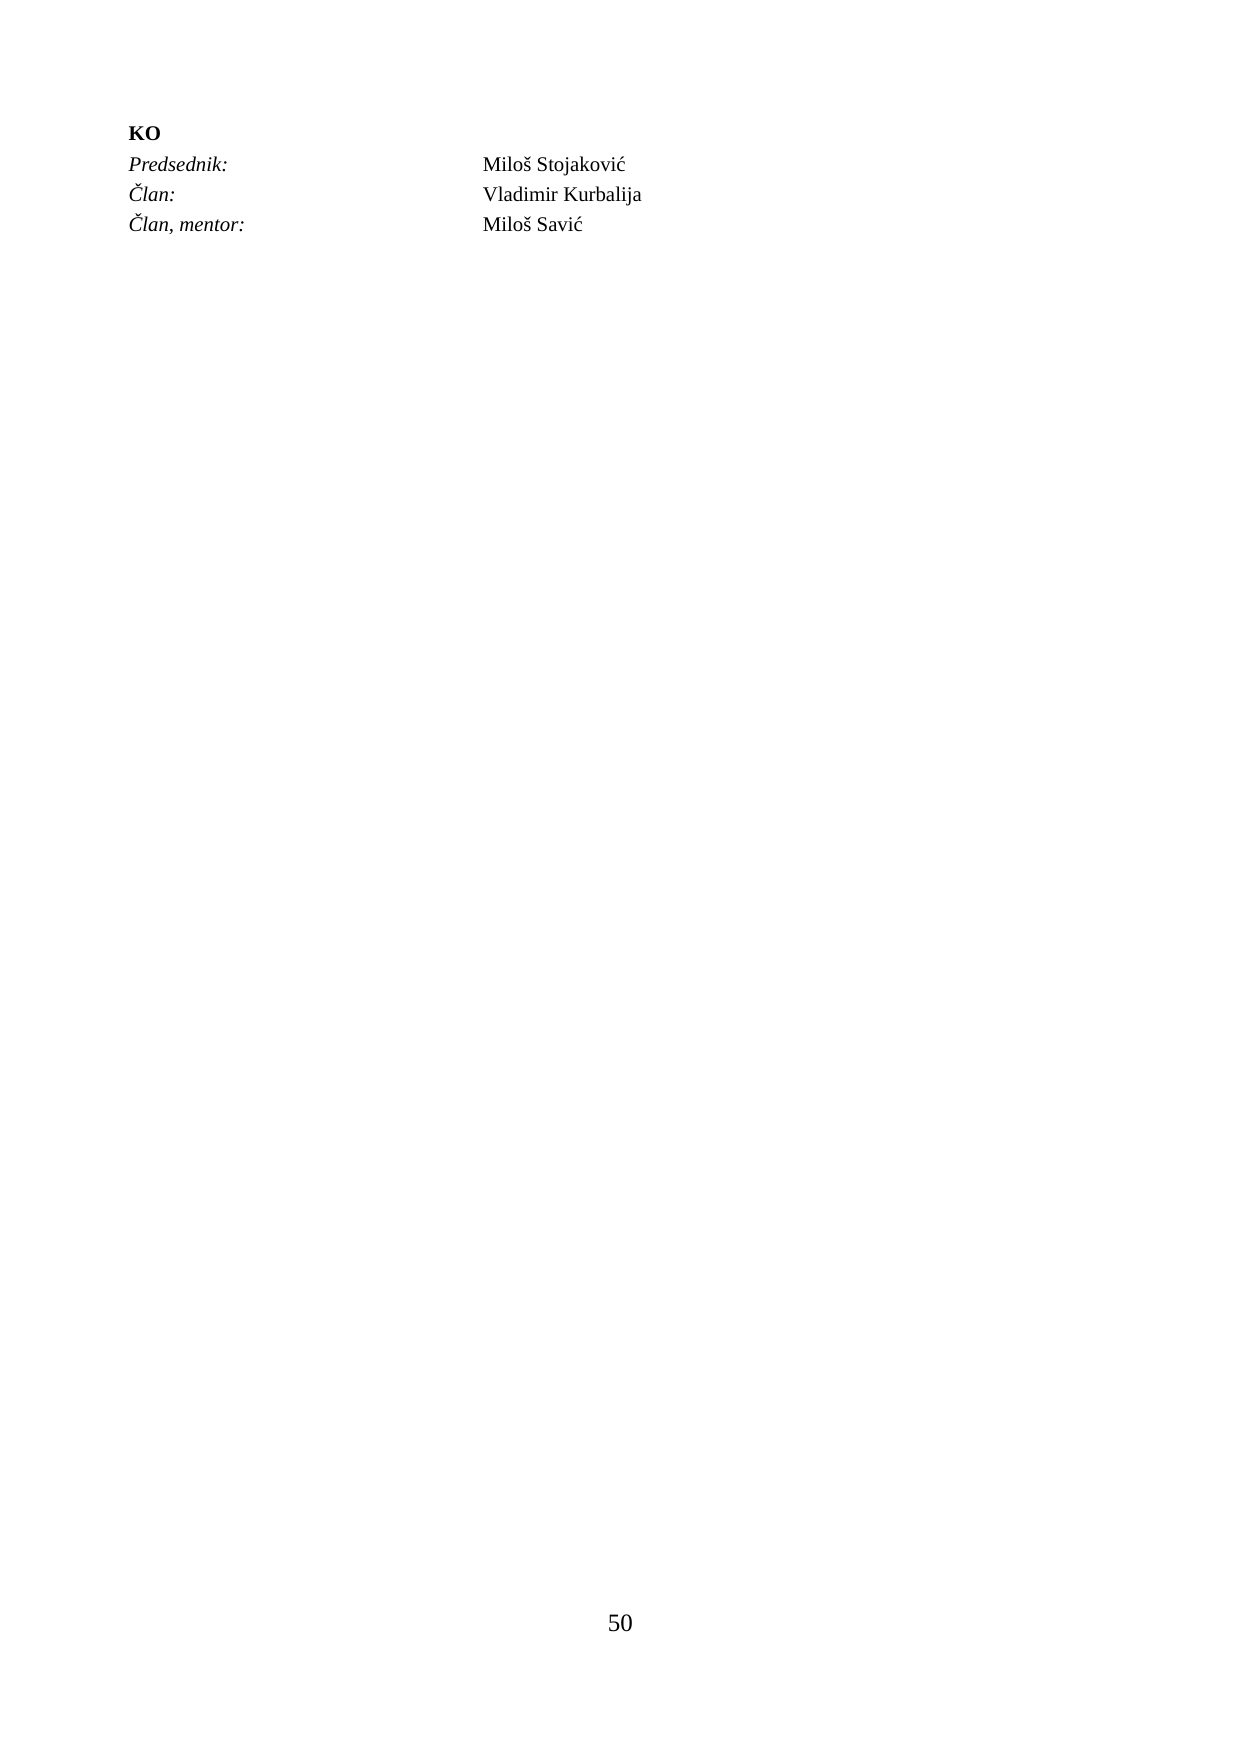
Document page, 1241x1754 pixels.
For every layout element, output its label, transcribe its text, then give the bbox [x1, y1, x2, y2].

table_cell KO [117, 117, 471, 149]
table_cell [471, 117, 1129, 149]
table_cell Vladimir Kurbalija [471, 179, 1129, 209]
table_cell Predsednik: [117, 150, 471, 179]
table_cell Miloš Savić [471, 209, 1129, 239]
table_cell Miloš Stojaković [471, 150, 1129, 179]
table_cell Član, mentor: [117, 209, 471, 239]
table_cell Član: [117, 179, 471, 209]
